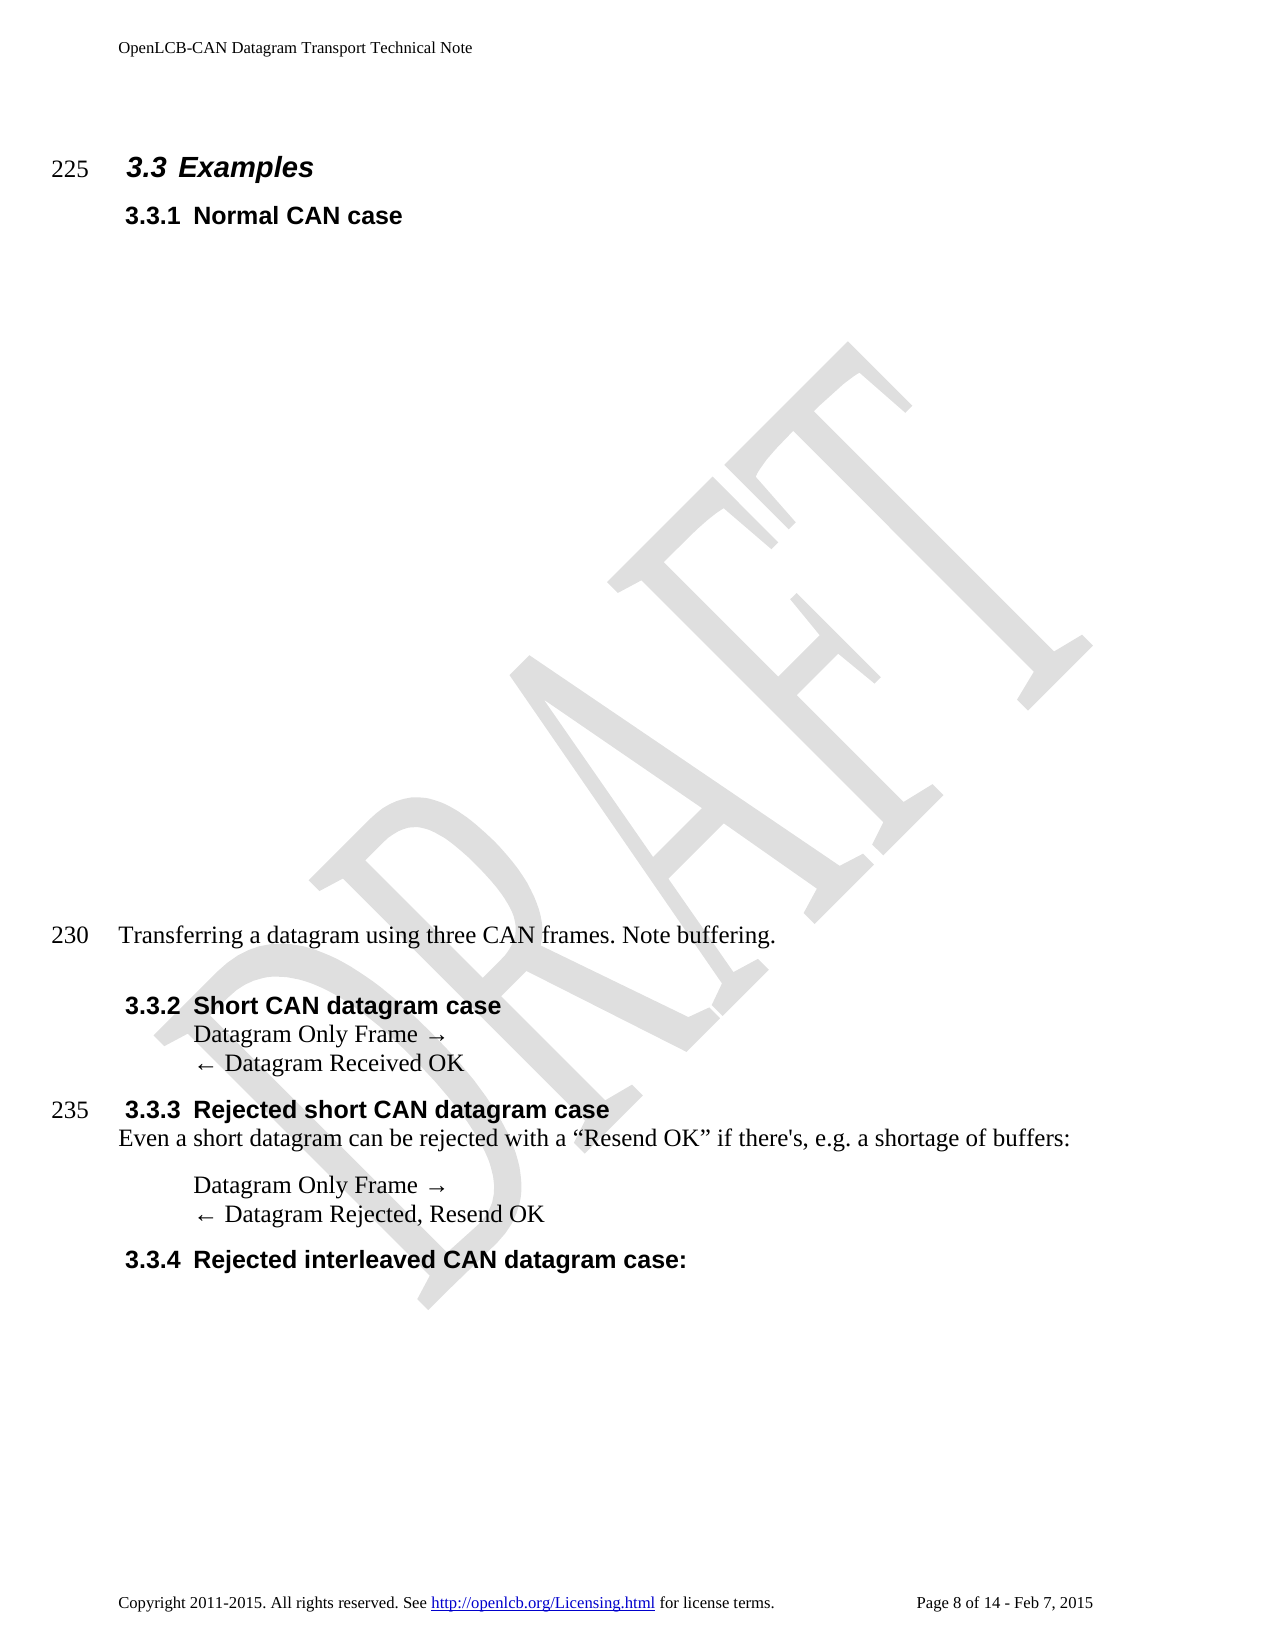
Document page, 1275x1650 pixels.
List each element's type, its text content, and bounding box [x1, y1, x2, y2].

text Datagram Only Frame → [118, 1170, 352, 1199]
text ← Datagram Rejected, Resend OK [511, 1199, 1157, 1227]
subtitle Short CAN datagram case [502, 991, 619, 1019]
text Datagram Only Frame → [692, 1019, 1157, 1048]
subtitle Examples [118, 150, 1157, 183]
text ← Datagram Rejected, Resend OK [395, 1199, 492, 1227]
subtitle Short CAN datagram case [637, 991, 1157, 1019]
text Datagram Only Frame → [215, 1019, 401, 1048]
text Even a short datagram can be rejected with a “Resend OK” if there's, e.g. a shortage of buffers: [503, 1123, 583, 1152]
text Even a short datagram can be rejected with a “Resend OK” if there's, e.g. a shortage of buffers: [588, 1123, 1157, 1152]
text ← Datagram Received OK [118, 1048, 230, 1077]
text ← Datagram Rejected, Resend OK [118, 1199, 380, 1227]
text Transferring a datagram using three CAN frames. Note buffering. [118, 352, 1157, 949]
subtitle Short CAN datagram case [211, 991, 369, 1019]
subtitle Rejected short CAN datagram case [291, 1095, 467, 1123]
subtitle Rejected short CAN datagram case [118, 1095, 276, 1123]
subtitle Short CAN datagram case [118, 991, 196, 1019]
subtitle Rejected interleaved CAN datagram case: [466, 1245, 1157, 1274]
text Even a short datagram can be rejected with a “Resend OK” if there's, e.g. a shortage of buffers: [118, 1123, 305, 1152]
subtitle Rejected short CAN datagram case [486, 1095, 584, 1123]
text ← Datagram Received OK [554, 1048, 1157, 1077]
text Even a short datagram can be rejected with a “Resend OK” if there's, e.g. a shortage of buffers: [319, 1123, 484, 1152]
subtitle Rejected short CAN datagram case [617, 1095, 1157, 1123]
subtitle Normal CAN case [118, 201, 1157, 230]
text Datagram Only Frame → [521, 1170, 1157, 1199]
text Datagram Only Frame → [366, 1170, 494, 1199]
text ← Datagram Received OK [244, 1048, 429, 1077]
text Datagram Only Frame → [525, 1019, 676, 1048]
subtitle Short CAN datagram case [387, 991, 482, 1019]
subtitle Rejected interleaved CAN datagram case: [118, 1245, 427, 1274]
text Datagram Only Frame → [118, 1019, 201, 1048]
text Datagram Only Frame → [419, 1019, 511, 1048]
text ← Datagram Received OK [448, 1048, 540, 1077]
